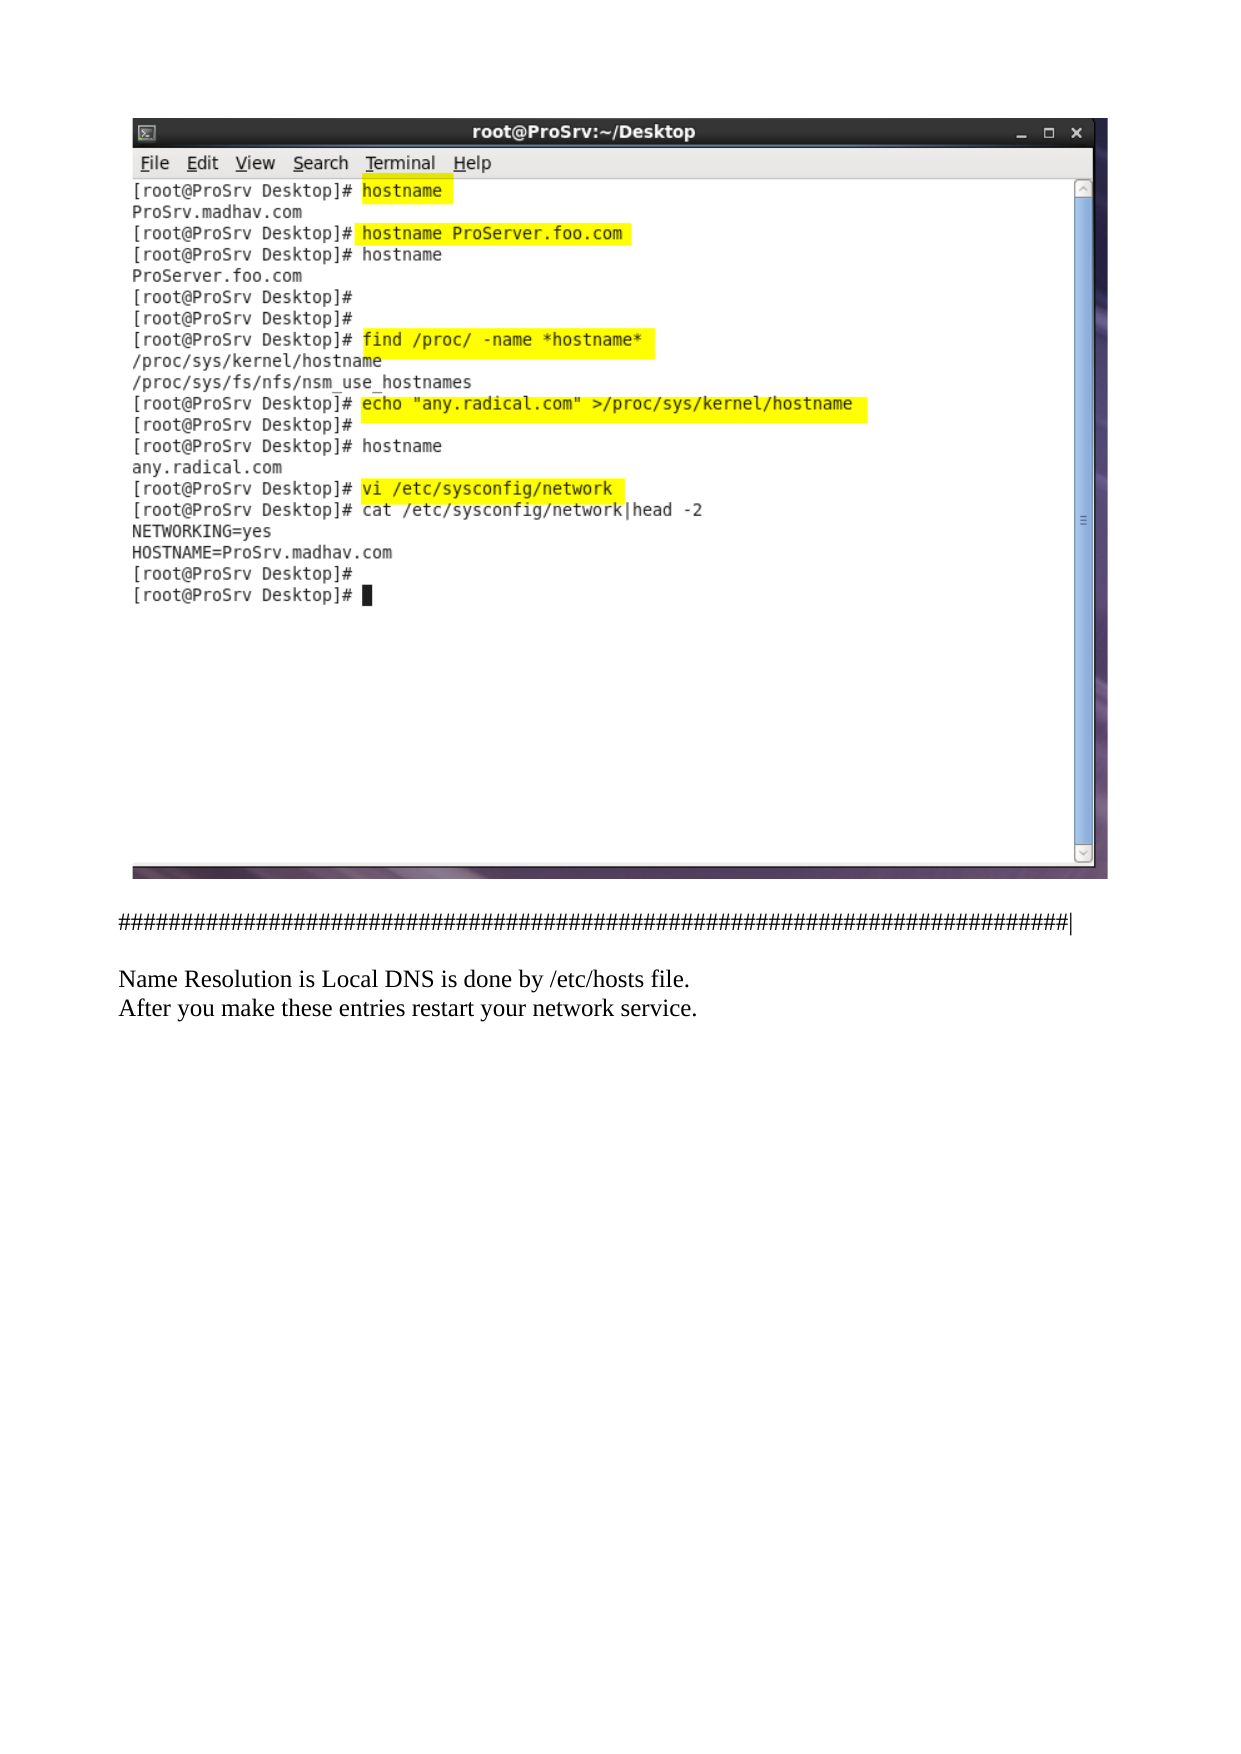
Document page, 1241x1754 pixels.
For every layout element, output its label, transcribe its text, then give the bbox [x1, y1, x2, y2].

text After you make these entries restart your network service. [118, 993, 1122, 1022]
picture [132, 118, 1108, 879]
text Name Resolution is Local DNS is done by /etc/hosts file. [118, 964, 1122, 993]
text ############################################################################| [118, 907, 1122, 936]
